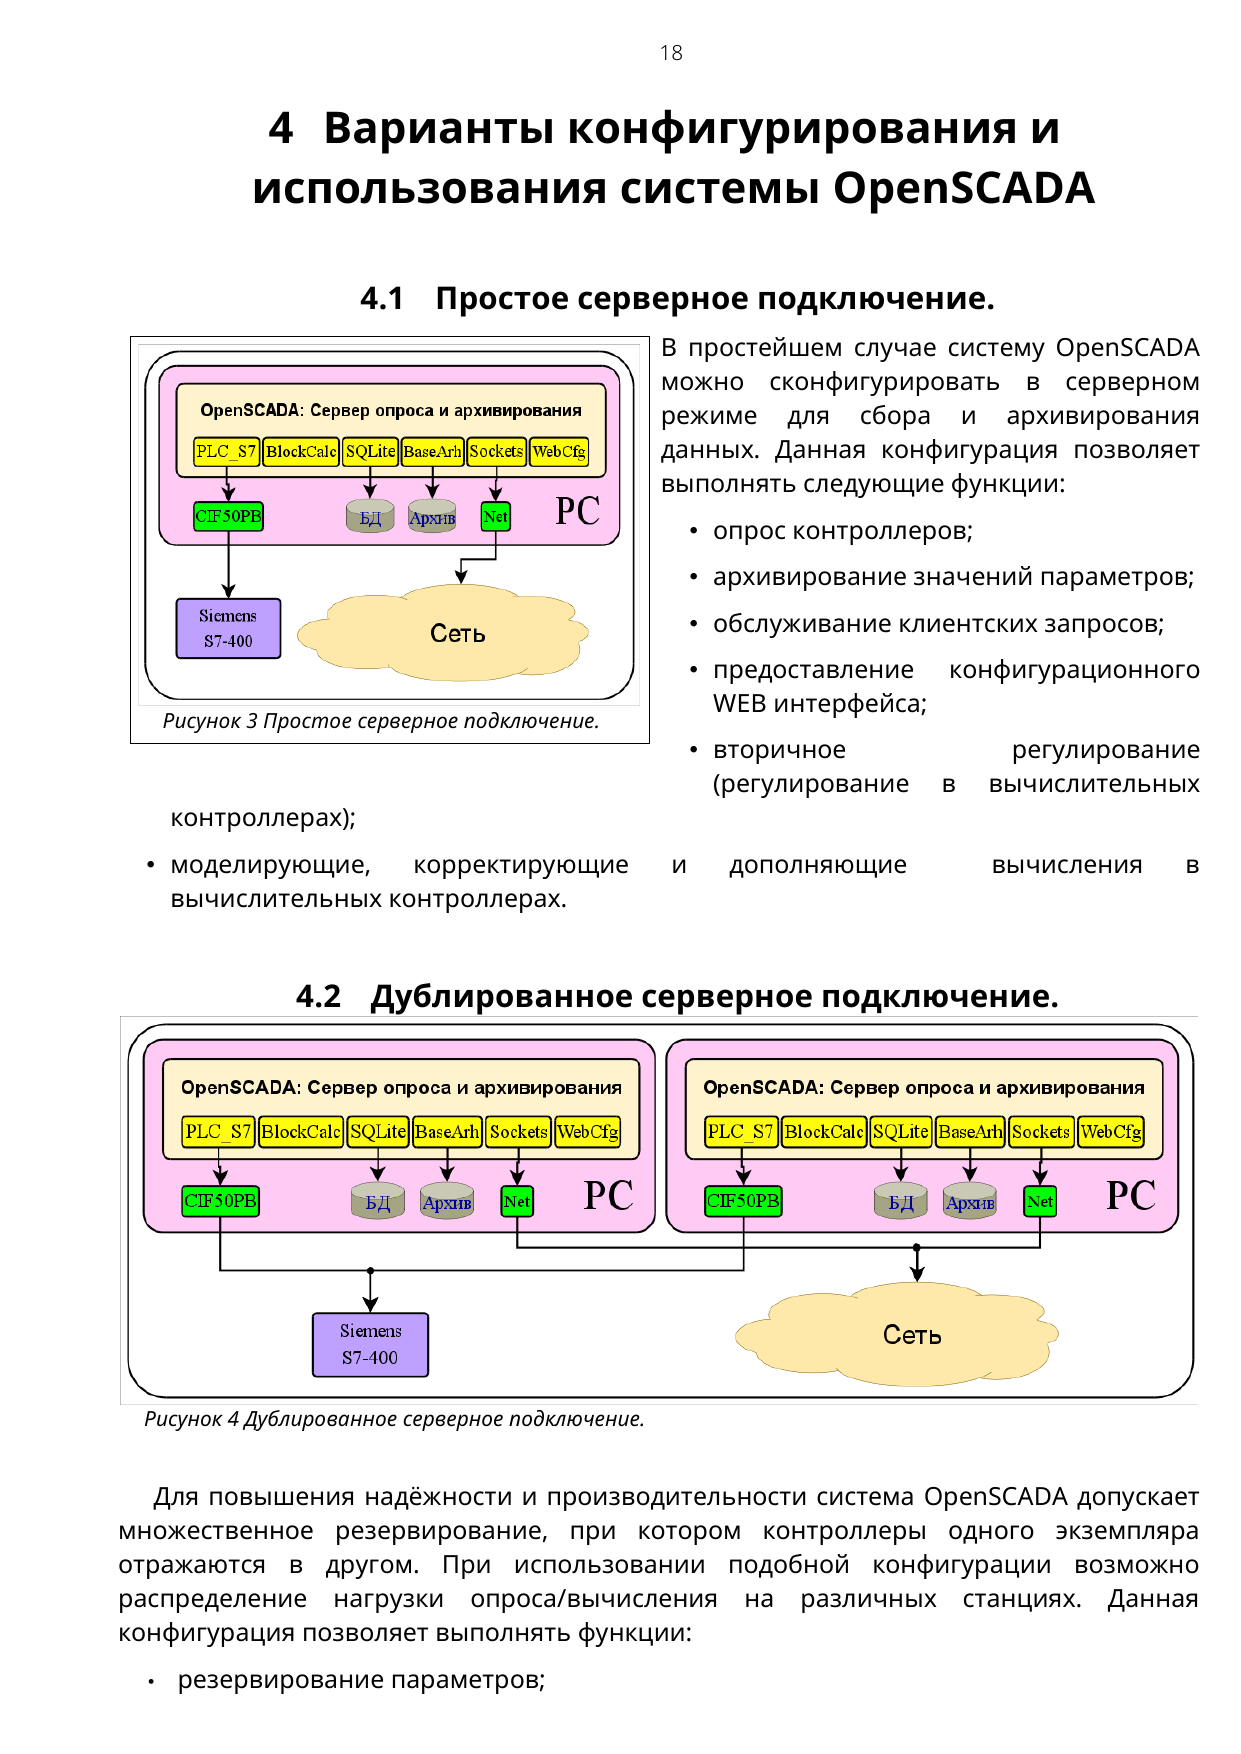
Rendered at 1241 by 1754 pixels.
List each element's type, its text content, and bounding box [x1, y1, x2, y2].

list вторичное регулирование (регулирование в вычислительных контроллерах); [146, 732, 1201, 834]
list моделирующие, корректирующие и дополняющие вычисления в вычислительных контроллерах. [146, 847, 1201, 915]
list обслуживание клиентских запросов; [650, 606, 1201, 639]
list резервирование параметров; [148, 1662, 1201, 1696]
text Рисунок 4 Дублированное серверное подключение. [120, 1405, 1198, 1433]
subtitle Варианты конфигурирования и использования системы OpenSCADA [118, 96, 1201, 216]
text Рисунок 3 Простое серверное подключение. [139, 706, 640, 734]
picture [138, 344, 640, 706]
list предоставление конфигурационного WEB интерфейса; [650, 652, 1201, 720]
text В простейшем случае систему OpenSCADA можно сконфигурировать в серверном режиме для сбора и архивирования данных. Данная конфигурация позволяет выполнять следующие функции: [118, 330, 1201, 500]
picture [120, 1016, 1199, 1405]
text Для повышения надёжности и производительности система OpenSСADA допускает множественное резервирование, при котором контроллеры одного экземпляра отражаются в другом. При использовании подобной конфигурации возможно распределение нагрузки опроса/вычисления на различных станциях. Данная конфигурация позволяет выполнять функции: [118, 1479, 1201, 1649]
text [131, 337, 649, 743]
subtitle Простое серверное подключение. [147, 276, 1201, 318]
list опрос контроллеров; [650, 513, 1201, 547]
subtitle Дублированное серверное подключение. [147, 974, 1201, 1016]
list архивирование значений параметров; [650, 559, 1201, 593]
